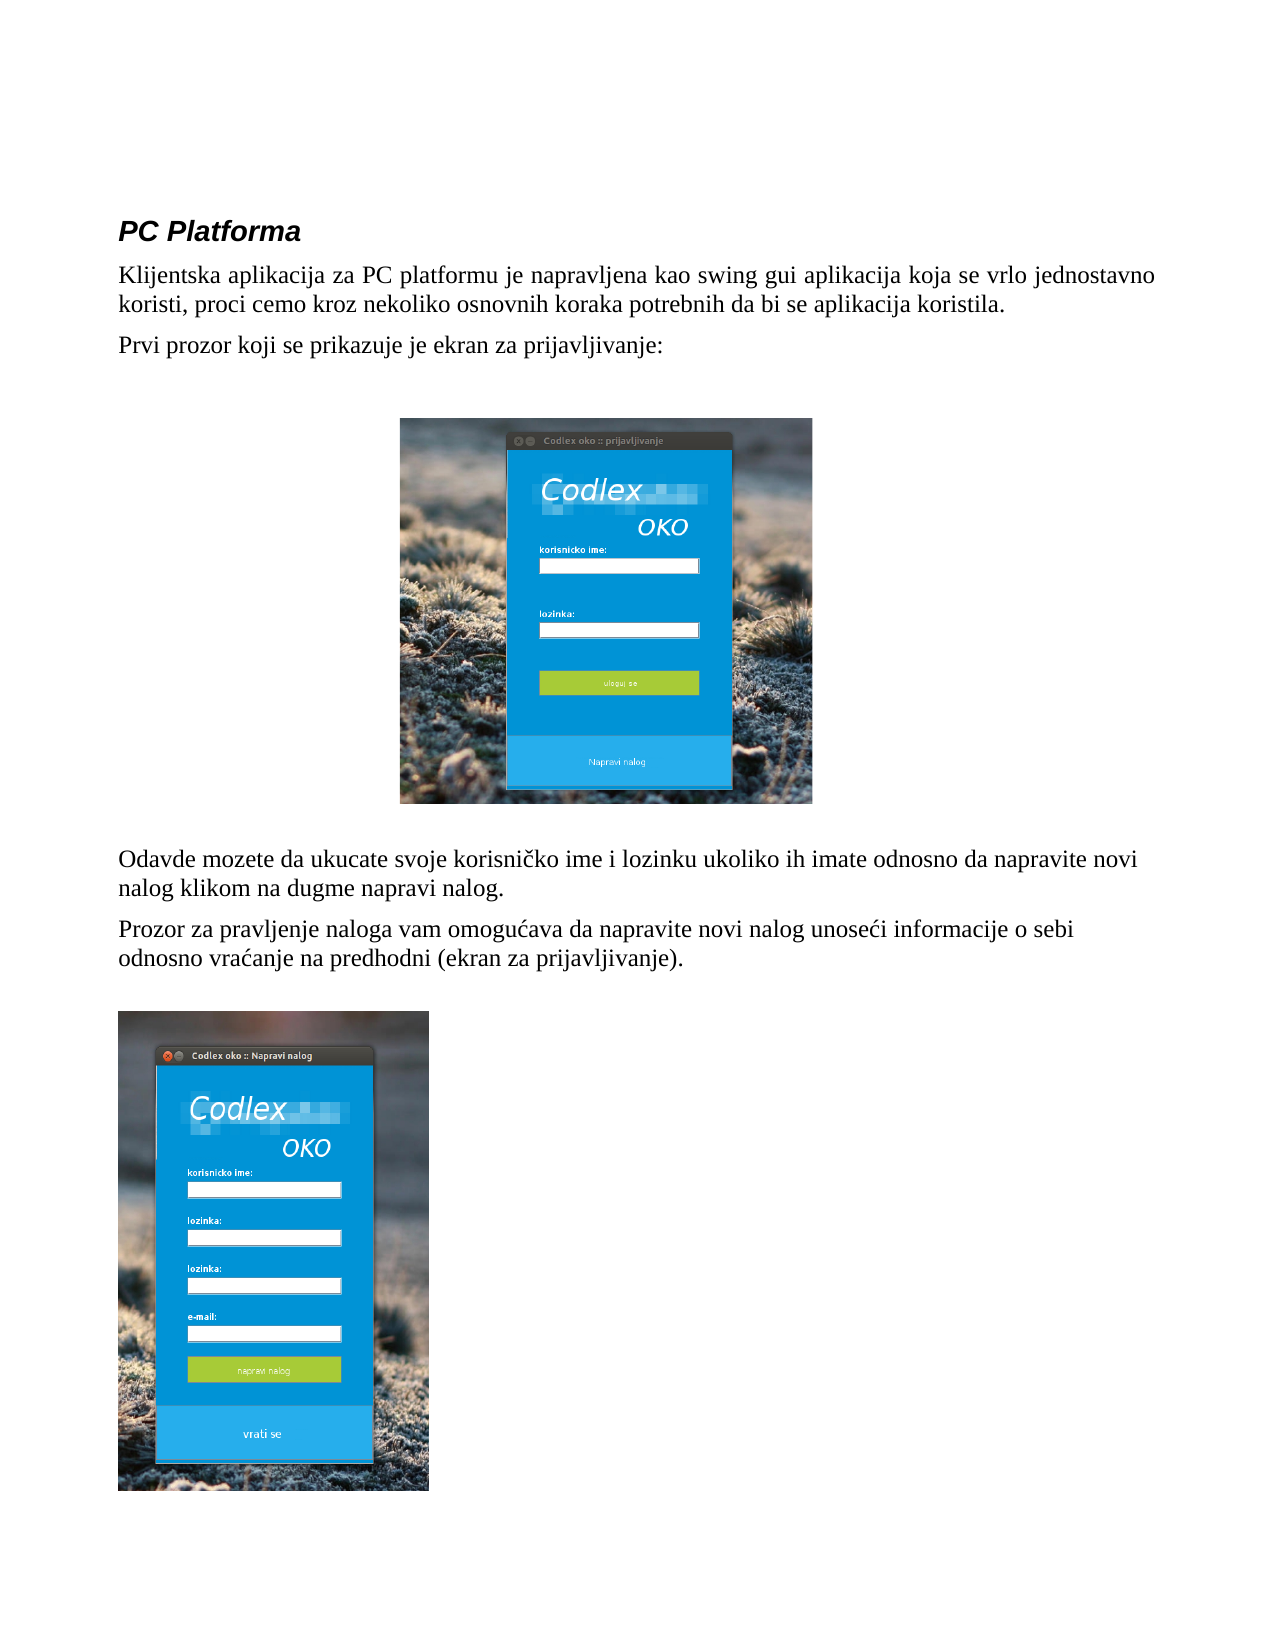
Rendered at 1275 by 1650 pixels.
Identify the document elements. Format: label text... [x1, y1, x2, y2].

text Prozor za pravljenje naloga vam omogućava da napravite novi nalog unoseći informacije o sebi odnosno vraćanje na predhodni (ekran za prijavljivanje). [118, 914, 1157, 972]
picture [118, 1011, 429, 1491]
subtitle PC Platforma [118, 214, 1157, 248]
text Klijentska aplikacija za PC platformu je napravljena kao swing gui aplikacija koja se vrlo jednostavno koristi, proci cemo kroz nekoliko osnovnih koraka potrebnih da bi se aplikacija koristila. [118, 261, 1157, 318]
picture [399, 418, 813, 804]
text Prvi prozor koji se prikazuje je ekran za prijavljivanje: [118, 331, 1157, 359]
text Odavde mozete da ukucate svoje korisničko ime i lozinku ukoliko ih imate odnosno da napravite novi nalog klikom na dugme napravi nalog. [118, 844, 1157, 902]
